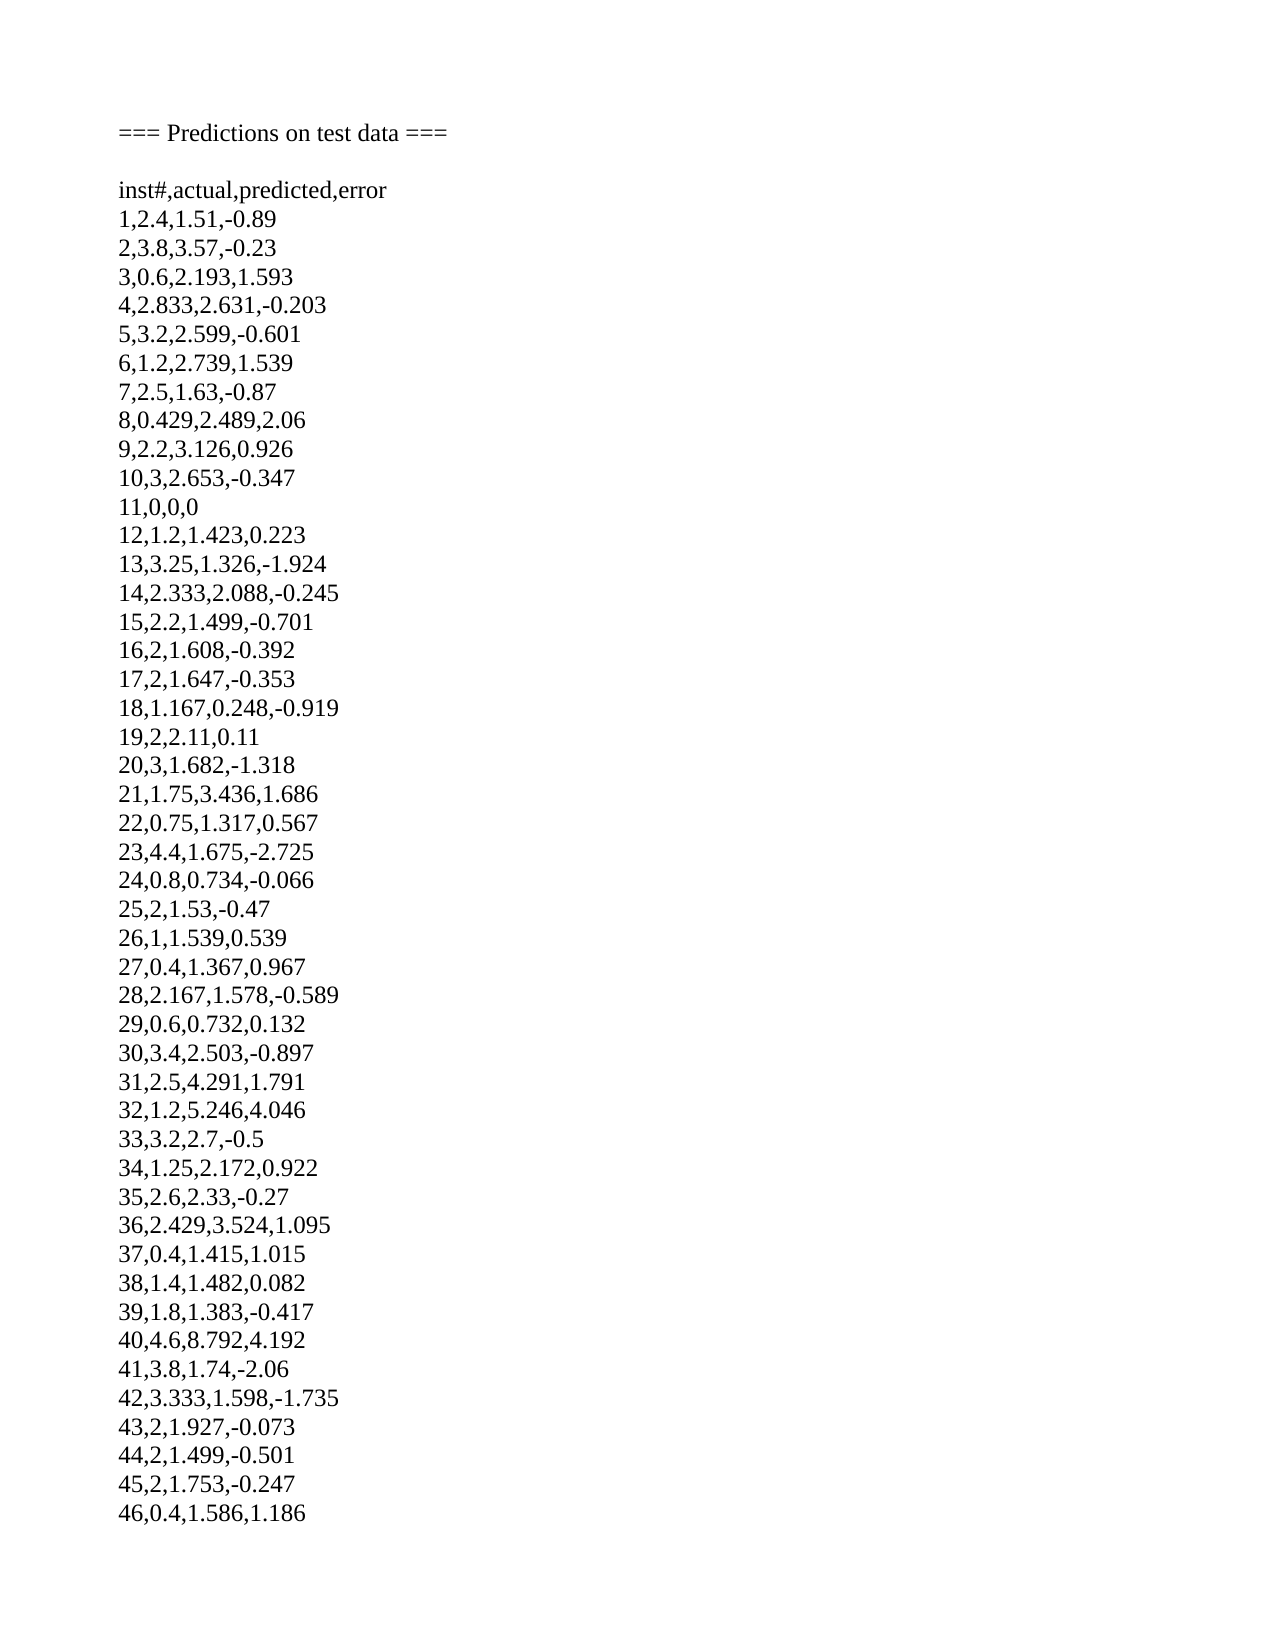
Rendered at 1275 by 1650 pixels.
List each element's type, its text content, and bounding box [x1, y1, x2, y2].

text 22,0.75,1.317,0.567 [118, 808, 1157, 837]
text 21,1.75,3.436,1.686 [118, 779, 1157, 808]
text 34,1.25,2.172,0.922 [118, 1153, 1157, 1182]
text 29,0.6,0.732,0.132 [118, 1009, 1157, 1038]
text 44,2,1.499,-0.501 [118, 1441, 1157, 1469]
text 16,2,1.608,-0.392 [118, 636, 1157, 664]
text 18,1.167,0.248,-0.919 [118, 693, 1157, 722]
text 2,3.8,3.57,-0.23 [118, 233, 1157, 262]
text 31,2.5,4.291,1.791 [118, 1067, 1157, 1096]
text === Predictions on test data === [118, 118, 1157, 147]
text 9,2.2,3.126,0.926 [118, 434, 1157, 463]
text 1,2.4,1.51,-0.89 [118, 204, 1157, 233]
text 32,1.2,5.246,4.046 [118, 1096, 1157, 1124]
text 7,2.5,1.63,-0.87 [118, 377, 1157, 406]
text inst#,actual,predicted,error [118, 176, 1157, 204]
text 38,1.4,1.482,0.082 [118, 1268, 1157, 1297]
text 27,0.4,1.367,0.967 [118, 952, 1157, 981]
text 20,3,1.682,-1.318 [118, 751, 1157, 779]
text 8,0.429,2.489,2.06 [118, 406, 1157, 434]
text 26,1,1.539,0.539 [118, 923, 1157, 952]
text 41,3.8,1.74,-2.06 [118, 1354, 1157, 1383]
text 37,0.4,1.415,1.015 [118, 1239, 1157, 1268]
text 28,2.167,1.578,-0.589 [118, 981, 1157, 1009]
text 10,3,2.653,-0.347 [118, 463, 1157, 492]
text 24,0.8,0.734,-0.066 [118, 866, 1157, 894]
text 39,1.8,1.383,-0.417 [118, 1297, 1157, 1326]
text 19,2,2.11,0.11 [118, 722, 1157, 751]
text 12,1.2,1.423,0.223 [118, 521, 1157, 549]
text 14,2.333,2.088,-0.245 [118, 578, 1157, 607]
text 3,0.6,2.193,1.593 [118, 262, 1157, 291]
text 6,1.2,2.739,1.539 [118, 348, 1157, 377]
text 43,2,1.927,-0.073 [118, 1412, 1157, 1441]
text 17,2,1.647,-0.353 [118, 664, 1157, 693]
text 46,0.4,1.586,1.186 [118, 1498, 1157, 1527]
text 5,3.2,2.599,-0.601 [118, 319, 1157, 348]
text 35,2.6,2.33,-0.27 [118, 1182, 1157, 1211]
text 30,3.4,2.503,-0.897 [118, 1038, 1157, 1067]
text 40,4.6,8.792,4.192 [118, 1326, 1157, 1354]
text 36,2.429,3.524,1.095 [118, 1211, 1157, 1239]
text 23,4.4,1.675,-2.725 [118, 837, 1157, 866]
text 11,0,0,0 [118, 492, 1157, 521]
text 4,2.833,2.631,-0.203 [118, 291, 1157, 319]
text 25,2,1.53,-0.47 [118, 894, 1157, 923]
text 45,2,1.753,-0.247 [118, 1469, 1157, 1498]
text 13,3.25,1.326,-1.924 [118, 549, 1157, 578]
text 15,2.2,1.499,-0.701 [118, 607, 1157, 636]
text 42,3.333,1.598,-1.735 [118, 1383, 1157, 1412]
text 33,3.2,2.7,-0.5 [118, 1124, 1157, 1153]
